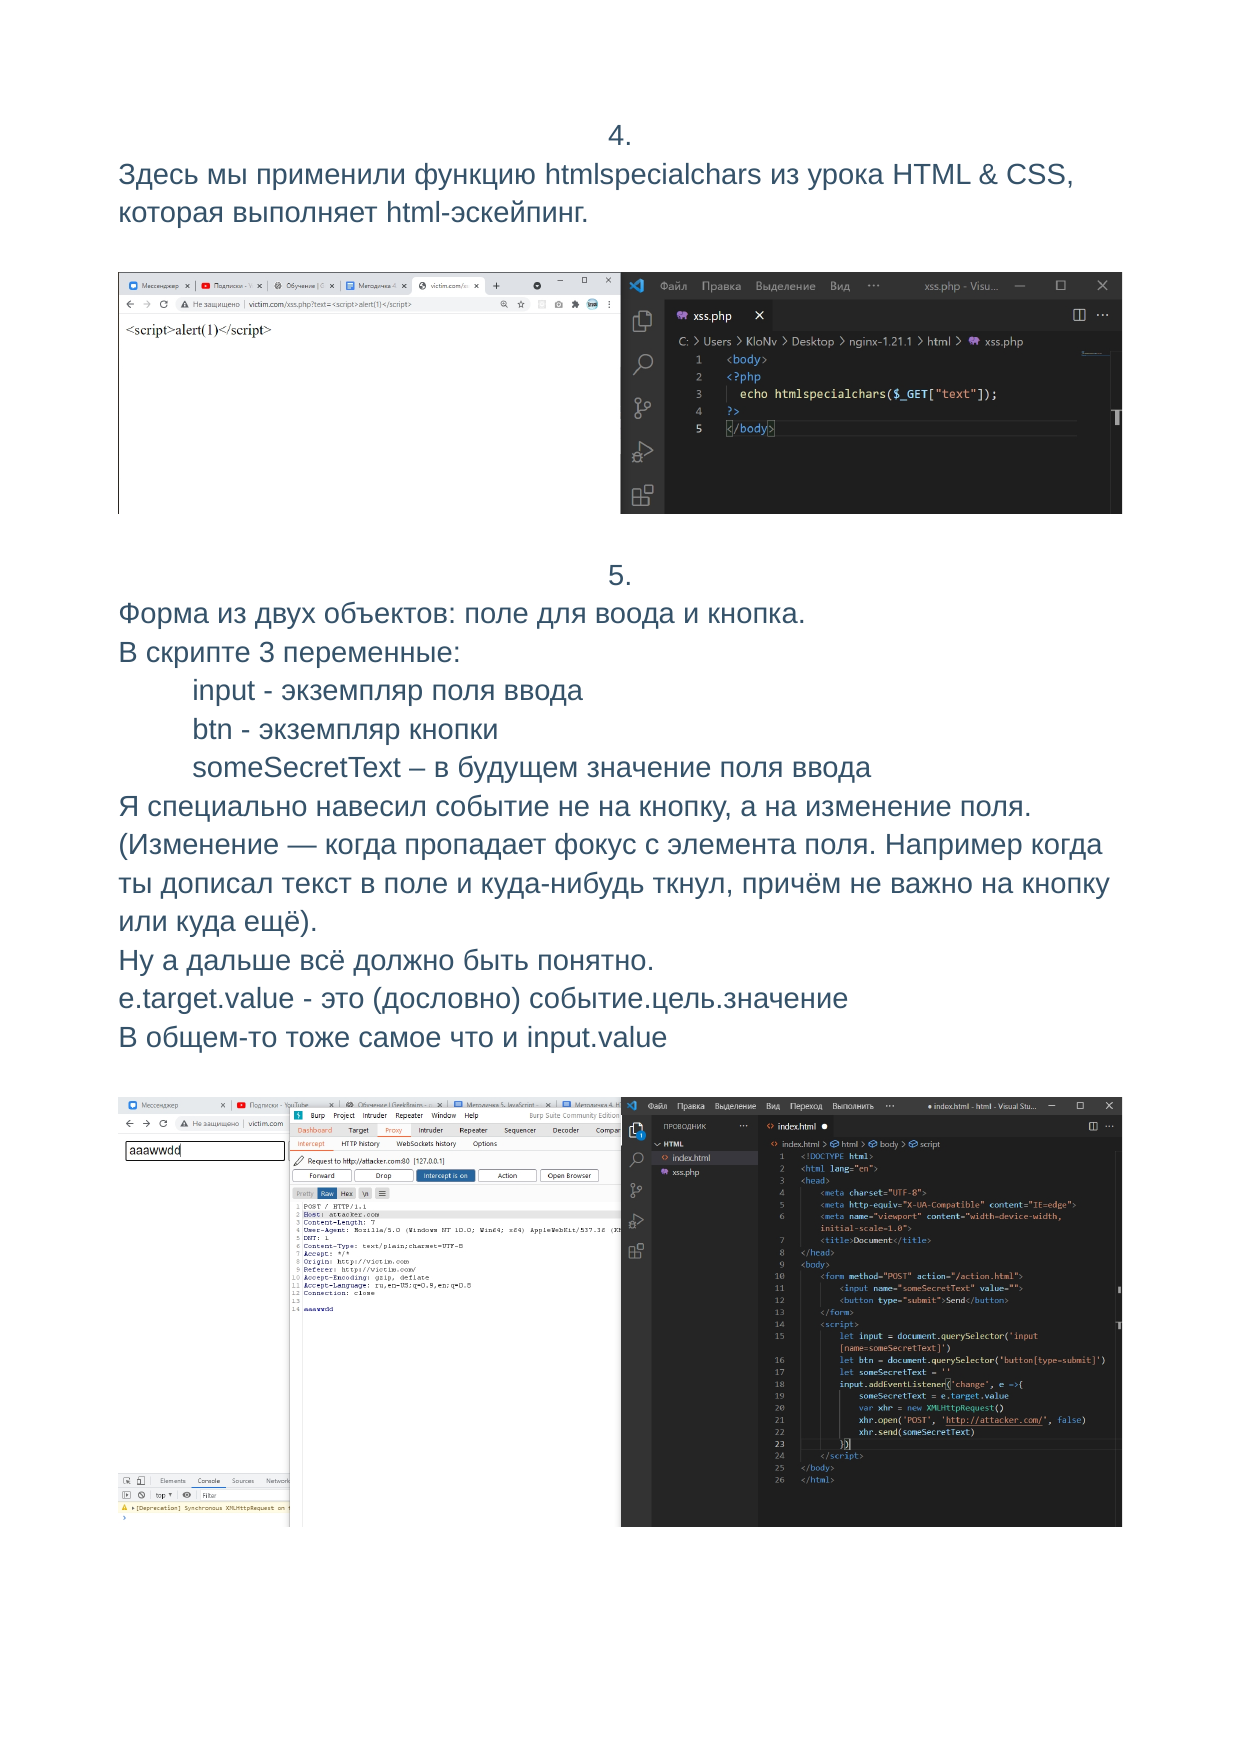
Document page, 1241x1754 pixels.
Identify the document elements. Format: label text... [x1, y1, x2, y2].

text input - экземпляр поля ввода [118, 673, 1122, 707]
text someSecretText – в будущем значение поля ввода [118, 750, 1122, 784]
text 5. [118, 557, 1122, 591]
text Форма из двух объектов: поле для воода и кнопка. [118, 596, 1122, 629]
text Здесь мы применили функцию htmlspecialchars из урока HTML & CSS, которая выполняет html-эскейпинг. [118, 157, 1122, 229]
text 4. [118, 118, 1122, 152]
text Ну а дальше всё должно быть понятно. [118, 943, 1122, 976]
text В скрипте 3 переменные: [118, 634, 1122, 668]
text e.target.value - это (дословно) событие.цель.значение [118, 981, 1122, 1015]
text В общем-то тоже самое что и input.value [118, 1020, 1122, 1053]
picture [118, 1097, 1123, 1527]
text btn - экземпляр кнопки [118, 712, 1122, 745]
picture [118, 272, 1123, 514]
text Я специально навесил событие не на кнопку, а на изменение поля. (Изменение — когда пропадает фокус с элемента поля. Например когда ты дописал текст в поле и куда-нибудь ткнул, причём не важно на кнопку или куда ещё). [118, 789, 1122, 938]
